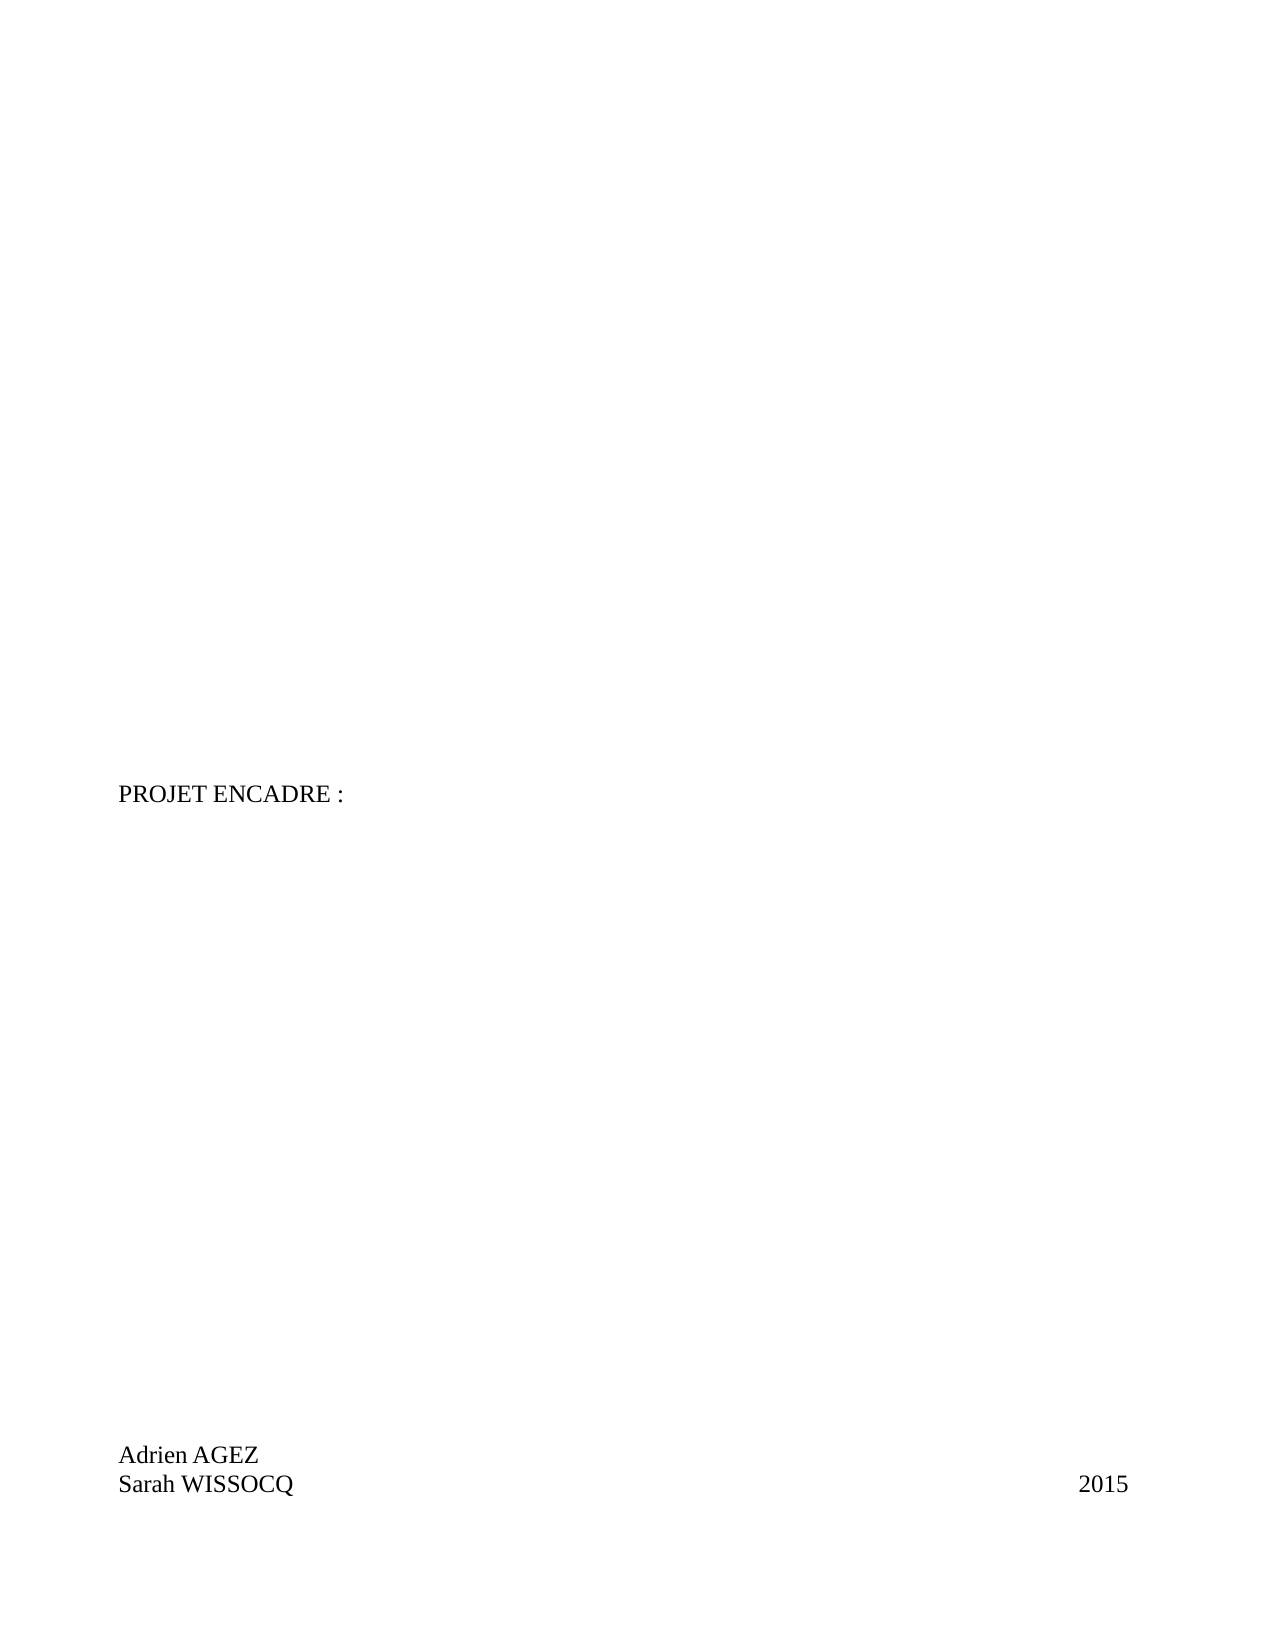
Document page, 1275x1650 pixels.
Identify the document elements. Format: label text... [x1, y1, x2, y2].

text PROJET ENCADRE : [118, 779, 1157, 808]
text Adrien AGEZ [118, 1441, 1157, 1469]
text Sarah WISSOCQ 2015 [118, 1469, 1157, 1498]
